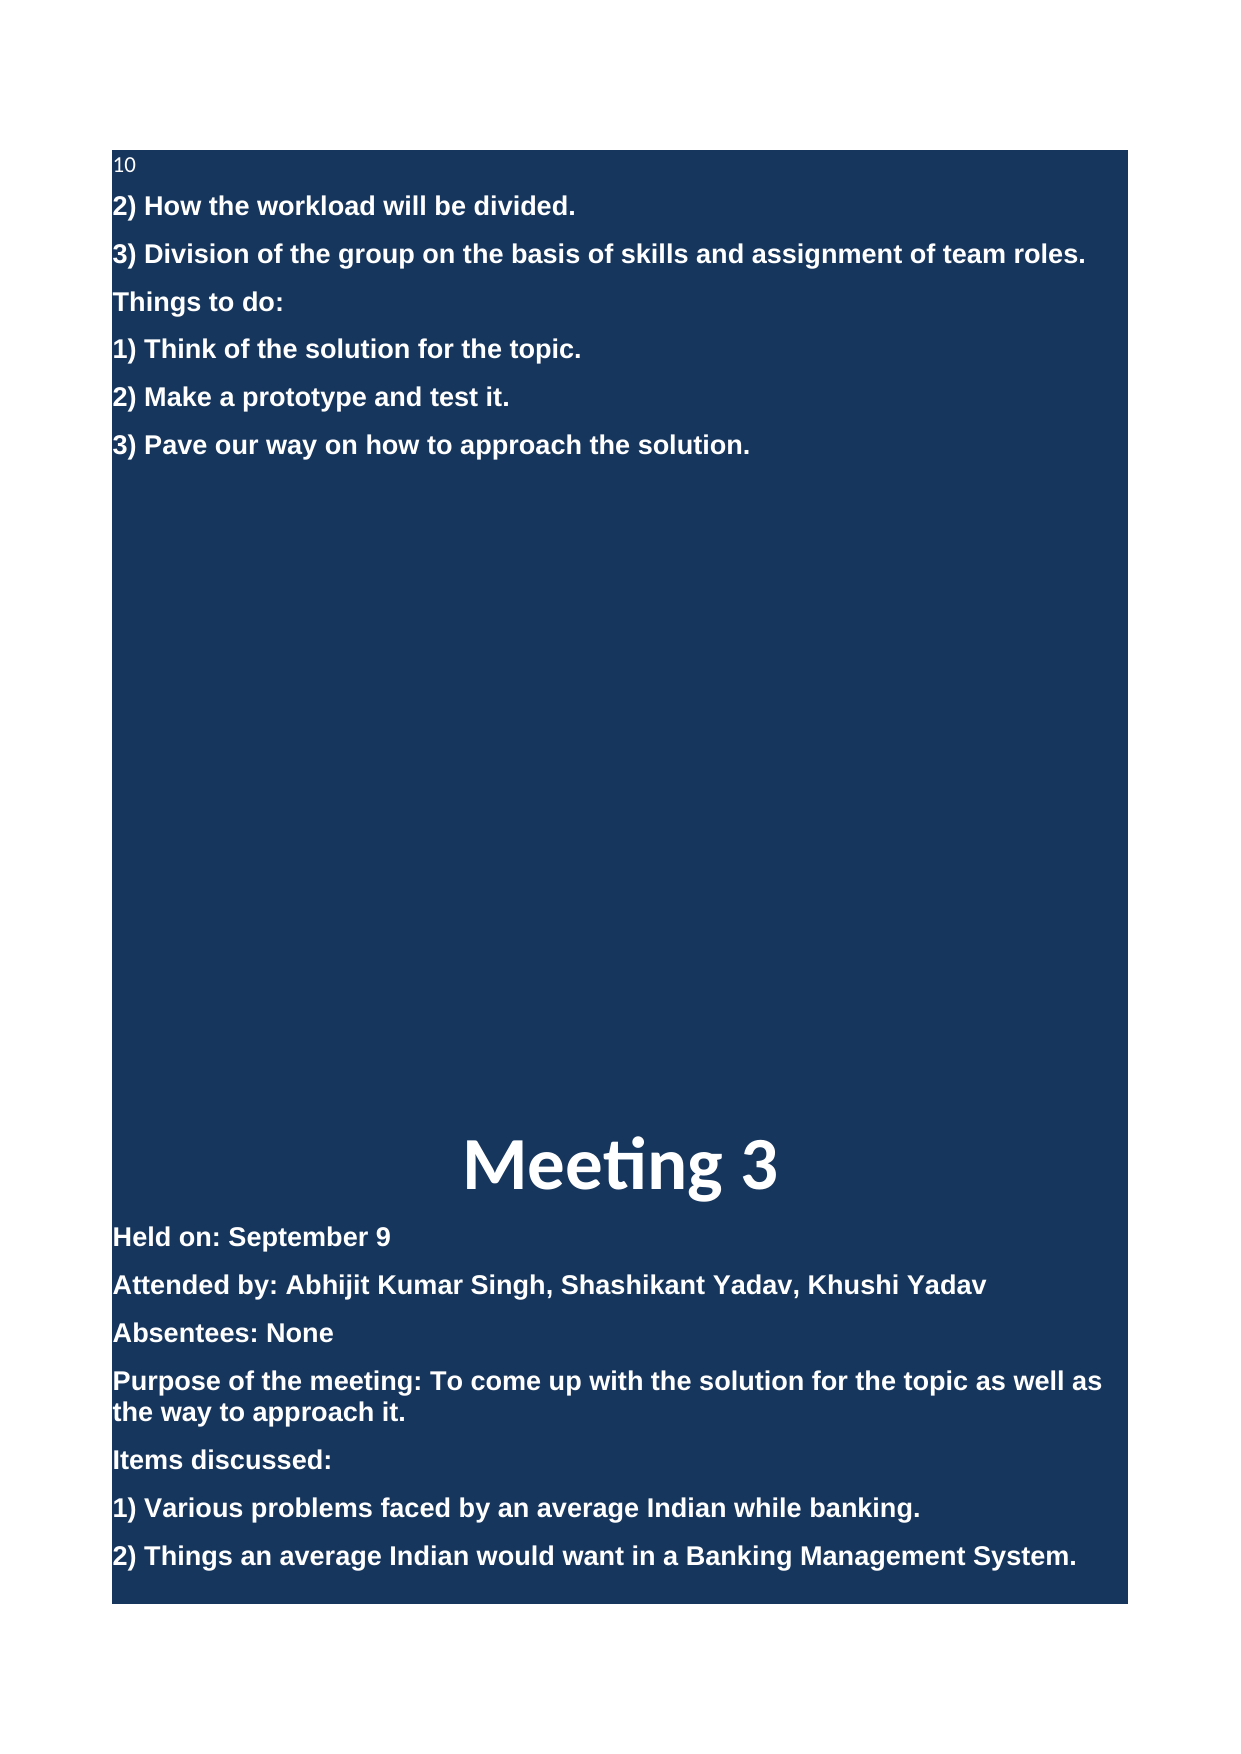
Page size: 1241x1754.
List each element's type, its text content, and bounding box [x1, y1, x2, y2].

text Attended by: Abhijit Kumar Singh, Shashikant Yadav, Khushi Yadav [112, 1269, 1128, 1300]
text Items discussed: [112, 1444, 1128, 1475]
text Purpose of the meeting: To come up with the solution for the topic as well as the way to approach it. [112, 1364, 1128, 1427]
text 2) Make a prototype and test it. [112, 381, 1128, 413]
title Meeting 3 [112, 1117, 1128, 1208]
text 1) Various problems faced by an average Indian while banking. [112, 1492, 1128, 1523]
text 3) Pave our way on how to approach the solution. [112, 429, 1128, 461]
text 3) Division of the group on the basis of skills and assignment of team roles. [112, 238, 1128, 269]
text Held on: September 9 [112, 1221, 1128, 1252]
text 2) Things an average Indian would want in a Banking Management System. [112, 1539, 1128, 1571]
text Things to do: [112, 286, 1128, 317]
text Absentees: None [112, 1317, 1128, 1348]
text 1) Think of the solution for the topic. [112, 333, 1128, 365]
text 2) How the workload will be divided. [112, 190, 1128, 221]
